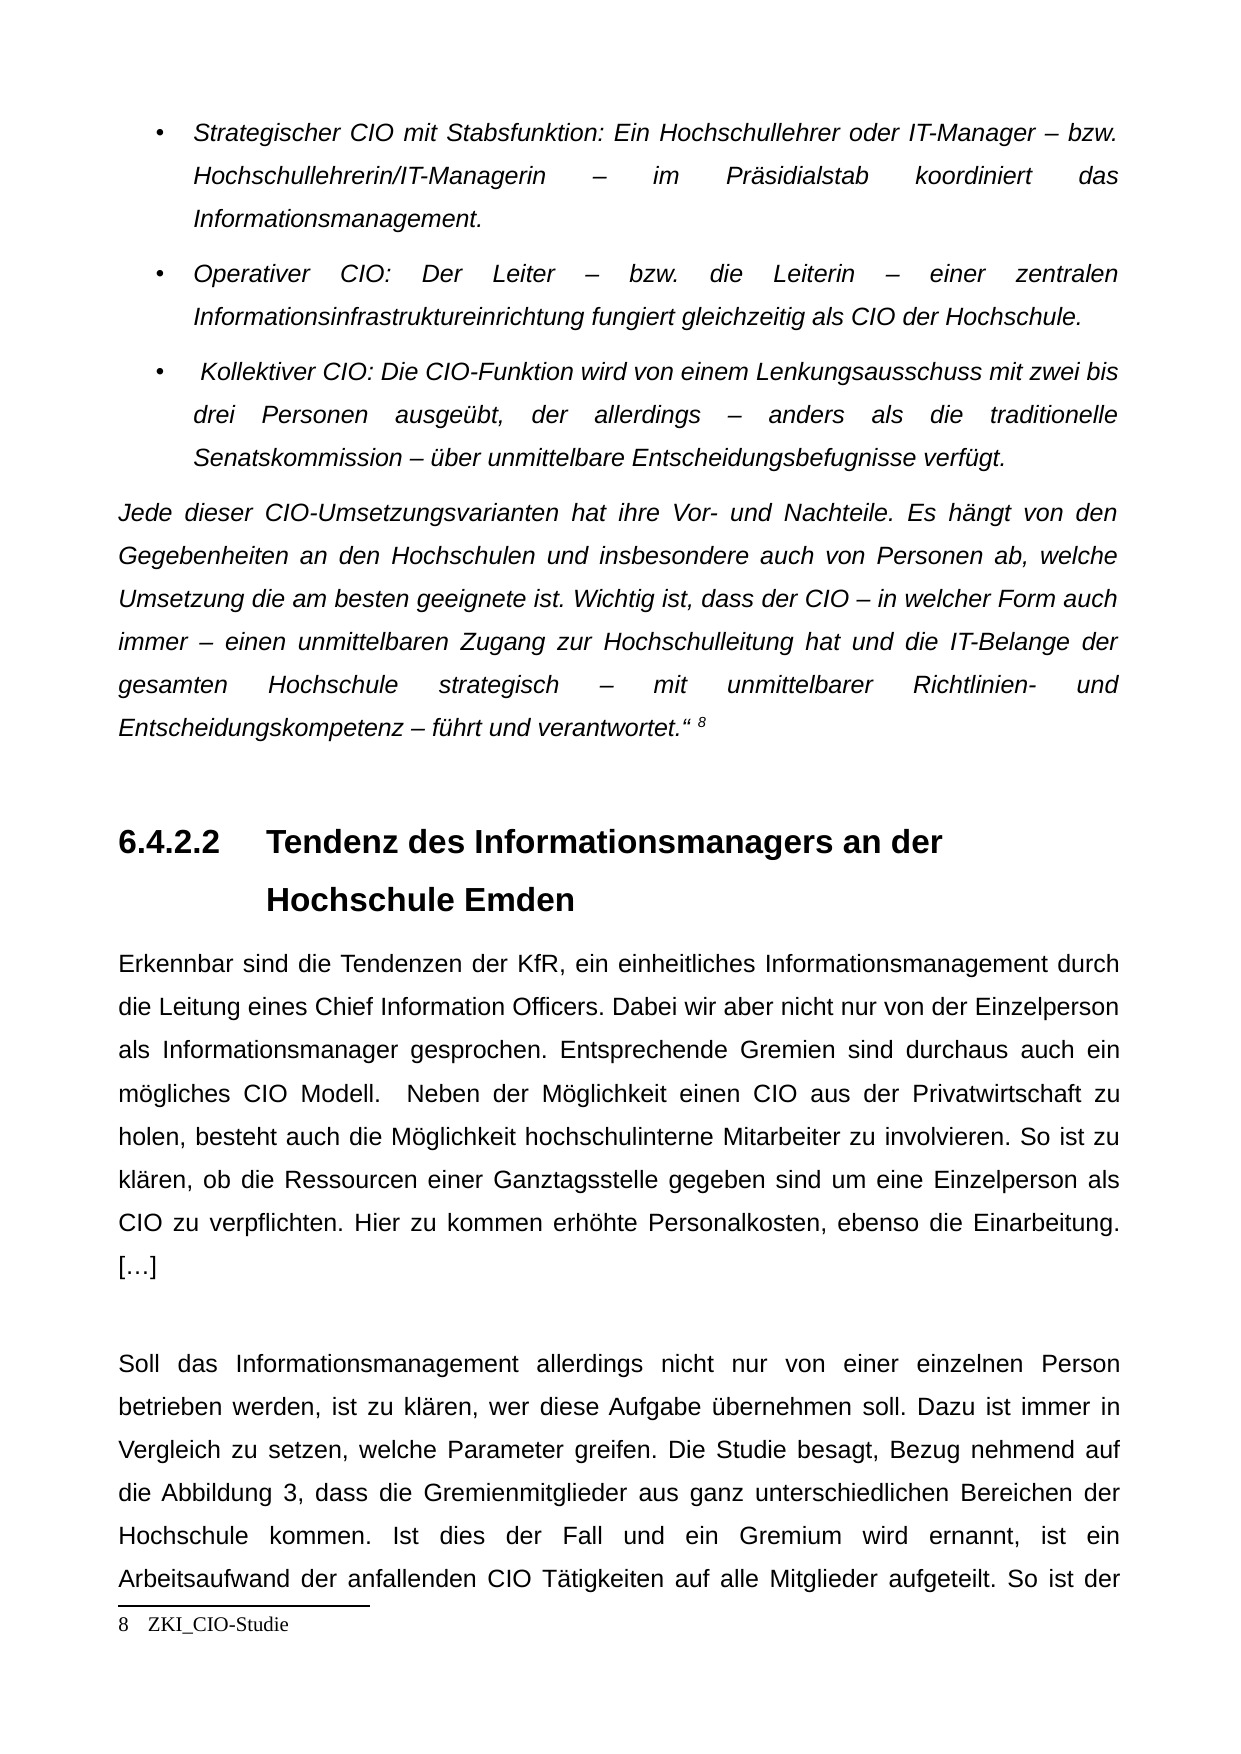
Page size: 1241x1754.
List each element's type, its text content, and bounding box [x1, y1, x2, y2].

text Jede dieser CIO-Umsetzungsvarianten hat ihre Vor- und Nachteile. Es hängt von den Gegebenheiten an den Hochschulen und insbesondere auch von Personen ab, welche Umsetzung die am besten geeignete ist. Wichtig ist, dass der CIO – in welcher Form auch immer – einen unmittelbaren Zugang zur Hochschulleitung hat und die IT-Belange der gesamten Hochschule strategisch – mit unmittelbarer Richtlinien- und Entscheidungskompetenz – führt und verantwortet.“ [118, 498, 1122, 742]
text Erkennbar sind die Tendenzen der KfR, ein einheitliches Informationsmanagement durch die Leitung eines Chief Information Officers. Dabei wir aber nicht nur von der Einzelperson als Informationsmanager gesprochen. Entsprechende Gremien sind durchaus auch ein mögliches CIO Modell. Neben der Möglichkeit einen CIO aus der Privatwirtschaft zu holen, besteht auch die Möglichkeit hochschulinterne Mitarbeiter zu involvieren. So ist zu klären, ob die Ressourcen einer Ganztagsstelle gegeben sind um eine Einzelperson als CIO zu verpflichten. Hier zu kommen erhöhte Personalkosten, ebenso die Einarbeitung. […] [118, 949, 1122, 1280]
list Strategischer CIO mit Stabsfunktion: Ein Hochschullehrer oder IT-Manager – bzw. Hochschullehrerin/IT-Managerin – im Präsidialstab koordiniert das Informationsmanagement. [156, 118, 1122, 233]
list Kollektiver CIO: Die CIO-Funktion wird von einem Lenkungsausschuss mit zwei bis drei Personen ausgeübt, der allerdings – anders als die traditionelle Senatskommission – über unmittelbare Entscheidungsbefugnisse verfügt. [156, 357, 1122, 472]
text 6.4.2.2 Tendenz des Informationsmanagers an der Hochschule Emden [118, 823, 1122, 919]
text ZKI_CIO-Studie [118, 1612, 1122, 1636]
text Soll das Informationsmanagement allerdings nicht nur von einer einzelnen Person betrieben werden, ist zu klären, wer diese Aufgabe übernehmen soll. Dazu ist immer in Vergleich zu setzen, welche Parameter greifen. Die Studie besagt, Bezug nehmend auf die Abbildung 3, dass die Gremienmitglieder aus ganz unterschiedlichen Bereichen der Hochschule kommen. Ist dies der Fall und ein Gremium wird ernannt, ist ein Arbeitsaufwand der anfallenden CIO Tätigkeiten auf alle Mitglieder aufgeteilt. So ist der [118, 1306, 1122, 1593]
list Operativer CIO: Der Leiter – bzw. die Leiterin – einer zentralen Informationsinfrastruktureinrichtung fungiert gleichzeitig als CIO der Hochschule. [156, 259, 1122, 331]
